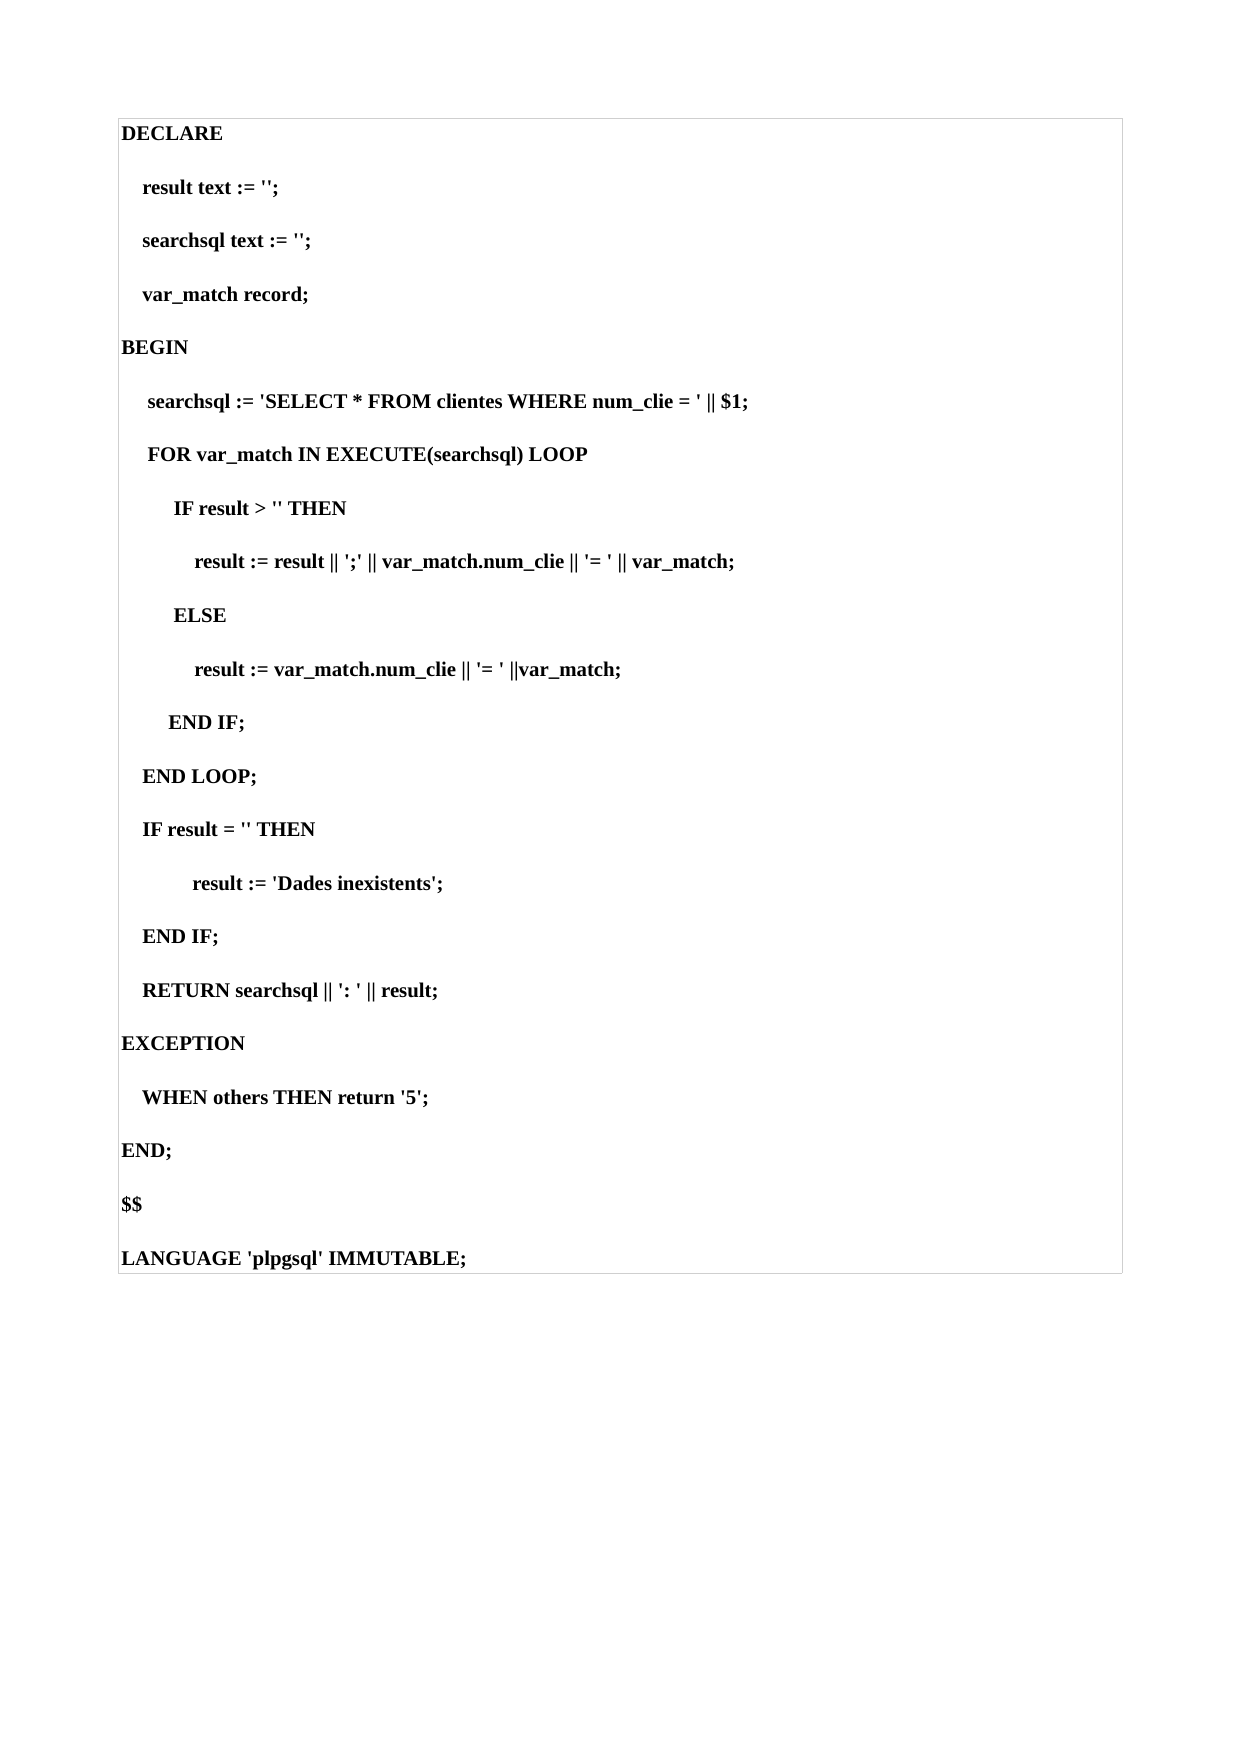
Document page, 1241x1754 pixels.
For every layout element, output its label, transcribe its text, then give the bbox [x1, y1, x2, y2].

text END IF; [119, 921, 1122, 948]
text result text := ''; [119, 172, 1122, 199]
text result := 'Dades inexistents'; [119, 868, 1122, 895]
text searchsql text := ''; [119, 225, 1122, 252]
text IF result > '' THEN [119, 493, 1122, 520]
text result := var_match.num_clie || '= ' ||var_match; [119, 653, 1122, 681]
text searchsql := 'SELECT * FROM clientes WHERE num_clie = ' || $1; [119, 386, 1122, 413]
text var_match record; [119, 279, 1122, 306]
text result := result || ';' || var_match.num_clie || '= ' || var_match; [119, 546, 1122, 573]
text EXCEPTION [119, 1028, 1122, 1055]
text FOR var_match IN EXECUTE(searchsql) LOOP [119, 439, 1122, 466]
text $$ [119, 1189, 1122, 1216]
text LANGUAGE 'plpgsql' IMMUTABLE; [119, 1242, 1122, 1273]
text DECLARE [119, 119, 1122, 145]
text ELSE [119, 600, 1122, 627]
text END LOOP; [119, 761, 1122, 788]
text IF result = '' THEN [119, 814, 1122, 841]
text END; [119, 1135, 1122, 1162]
text BEGIN [119, 332, 1122, 359]
text RETURN searchsql || ': ' || result; [119, 975, 1122, 1002]
text END IF; [119, 707, 1122, 734]
text WHEN others THEN return '5'; [119, 1082, 1122, 1109]
